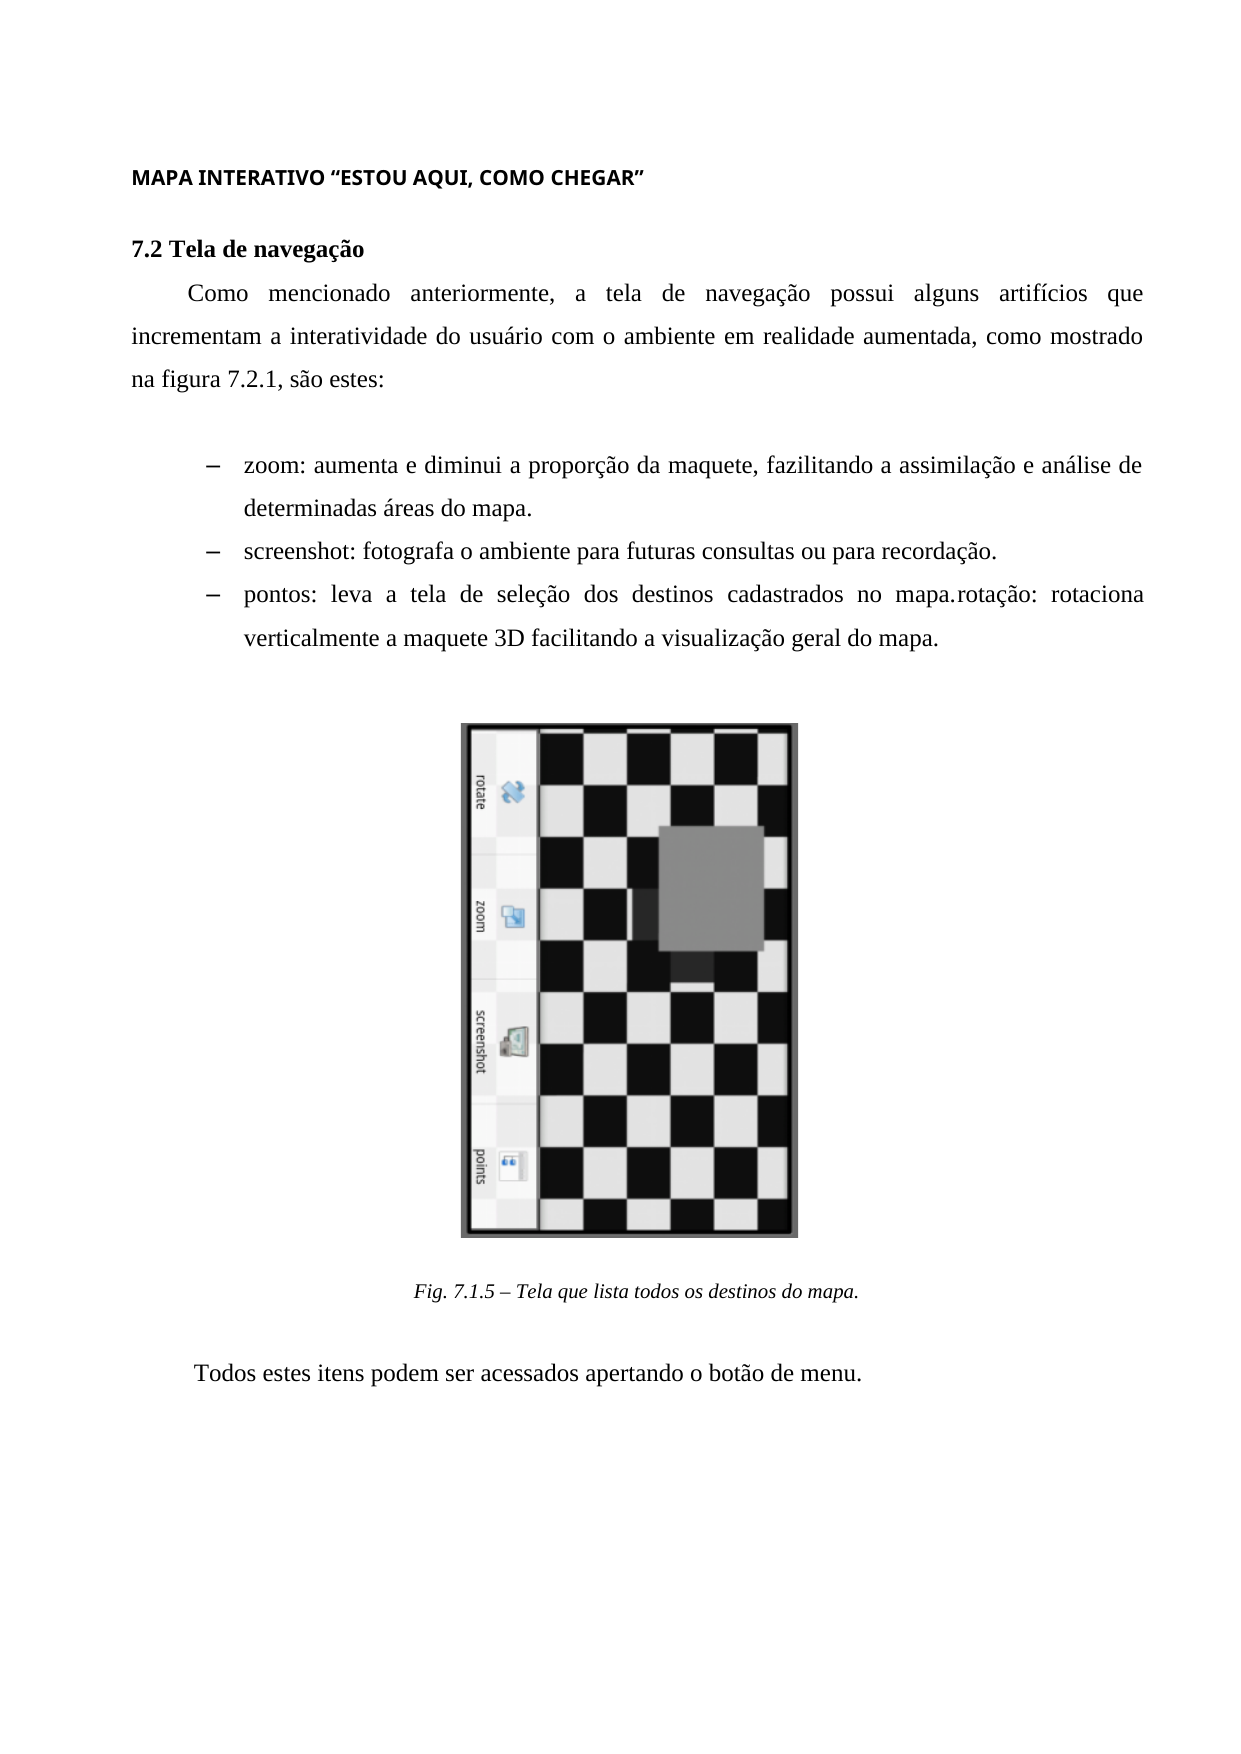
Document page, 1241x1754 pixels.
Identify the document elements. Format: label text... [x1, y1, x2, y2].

list Fig. 7.1.5 – Tela que lista todos os destinos do mapa. [131, 1278, 1144, 1303]
list screenshot: fotografa o ambiente para futuras consultas ou para recordação. [206, 536, 1144, 565]
list zoom: aumenta e diminui a proporção da maquete, fazilitando a assimilação e análise de determinadas áreas do mapa. [206, 450, 1144, 522]
list Todos estes itens podem ser acessados apertando o botão de menu. [131, 1358, 1144, 1386]
list pontos: leva a tela de seleção dos destinos cadastrados no mapa.rotação: rotaciona verticalmente a maquete 3D facilitando a visualização geral do mapa. [206, 579, 1144, 651]
list 7.2 Tela de navegação [131, 234, 1144, 263]
text Como mencionado anteriormente, a tela de navegação possui alguns artifícios que incrementam a interatividade do usuário com o ambiente em realidade aumentada, como mostrado na figura 7.2.1, são estes: [131, 278, 1144, 393]
